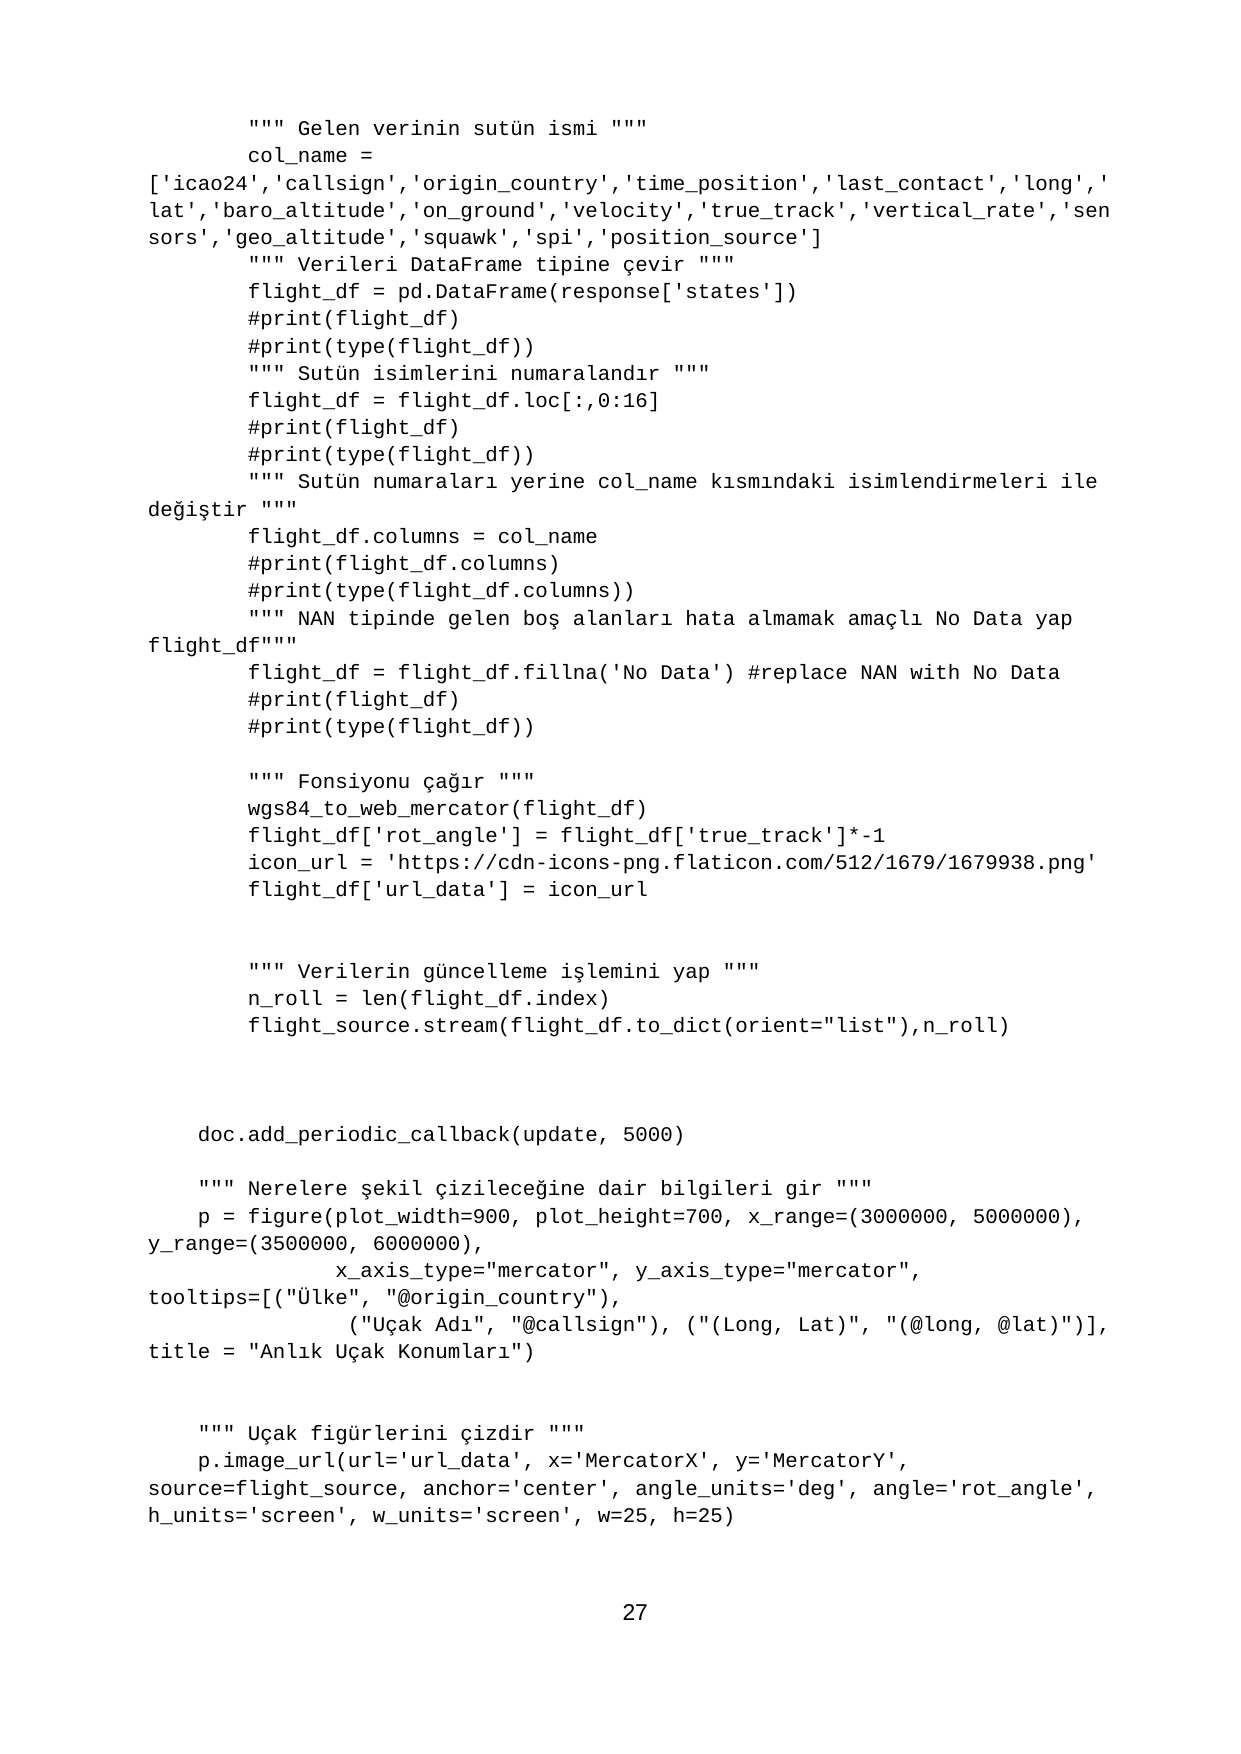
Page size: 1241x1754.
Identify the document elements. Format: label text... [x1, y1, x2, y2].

text #print(type(flight_df.columns)) [148, 580, 1122, 604]
text #print(flight_df) [148, 689, 1122, 713]
text #print(flight_df.columns) [148, 553, 1122, 577]
text """ Sutün numaraları yerine col_name kısmındaki isimlendirmeleri ile değiştir """ [148, 472, 1122, 522]
text flight_df = flight_df.fillna('No Data') #replace NAN with No Data [148, 662, 1122, 686]
text flight_source.stream(flight_df.to_dict(orient="list"),n_roll) [148, 1015, 1122, 1039]
text ("Uçak Adı", "@callsign"), ("(Long, Lat)", "(@long, @lat)")], title = "Anlık Uçak Konumları") [148, 1314, 1122, 1365]
text """ Nerelere şekil çizileceğine dair bilgileri gir """ [148, 1178, 1122, 1202]
text n_roll = len(flight_df.index) [148, 988, 1122, 1012]
text #print(type(flight_df)) [148, 716, 1122, 740]
text """ Verilerin güncelleme işlemini yap """ [148, 961, 1122, 984]
text flight_df['url_data'] = icon_url [148, 879, 1122, 903]
text #print(flight_df) [148, 417, 1122, 441]
text flight_df['rot_angle'] = flight_df['true_track']*-1 [148, 825, 1122, 849]
text flight_df.columns = col_name [148, 526, 1122, 549]
text """ Verileri DataFrame tipine çevir """ [148, 254, 1122, 278]
text """ Uçak figürlerini çizdir """ [148, 1423, 1122, 1447]
text """ Sutün isimlerini numaralandır """ [148, 363, 1122, 386]
text p = figure(plot_width=900, plot_height=700, x_range=(3000000, 5000000), y_range=(3500000, 6000000), [148, 1206, 1122, 1256]
text """ Fonsiyonu çağır """ [148, 771, 1122, 794]
text flight_df = flight_df.loc[:,0:16] [148, 390, 1122, 414]
text #print(flight_df) [148, 308, 1122, 332]
text icon_url = 'https://cdn-icons-png.flaticon.com/512/1679/1679938.png' [148, 852, 1122, 876]
text doc.add_periodic_callback(update, 5000) [148, 1124, 1122, 1148]
text p.image_url(url='url_data', x='MercatorX', y='MercatorY', source=flight_source, anchor='center', angle_units='deg', angle='rot_angle', h_units='screen', w_units='screen', w=25, h=25) [148, 1450, 1122, 1528]
text """ Gelen verinin sutün ismi """ [148, 118, 1122, 142]
text flight_df = pd.DataFrame(response['states']) [148, 281, 1122, 305]
text col_name = ['icao24','callsign','origin_country','time_position','last_contact','long','lat','baro_altitude','on_ground','velocity','true_track','vertical_rate','sensors','geo_altitude','squawk','spi','position_source'] [148, 145, 1122, 251]
text #print(type(flight_df)) [148, 336, 1122, 359]
text x_axis_type="mercator", y_axis_type="mercator", tooltips=[("Ülke", "@origin_country"), [148, 1260, 1122, 1311]
text """ NAN tipinde gelen boş alanları hata almamak amaçlı No Data yap flight_df""" [148, 607, 1122, 658]
text wgs84_to_web_mercator(flight_df) [148, 798, 1122, 821]
text #print(type(flight_df)) [148, 444, 1122, 468]
